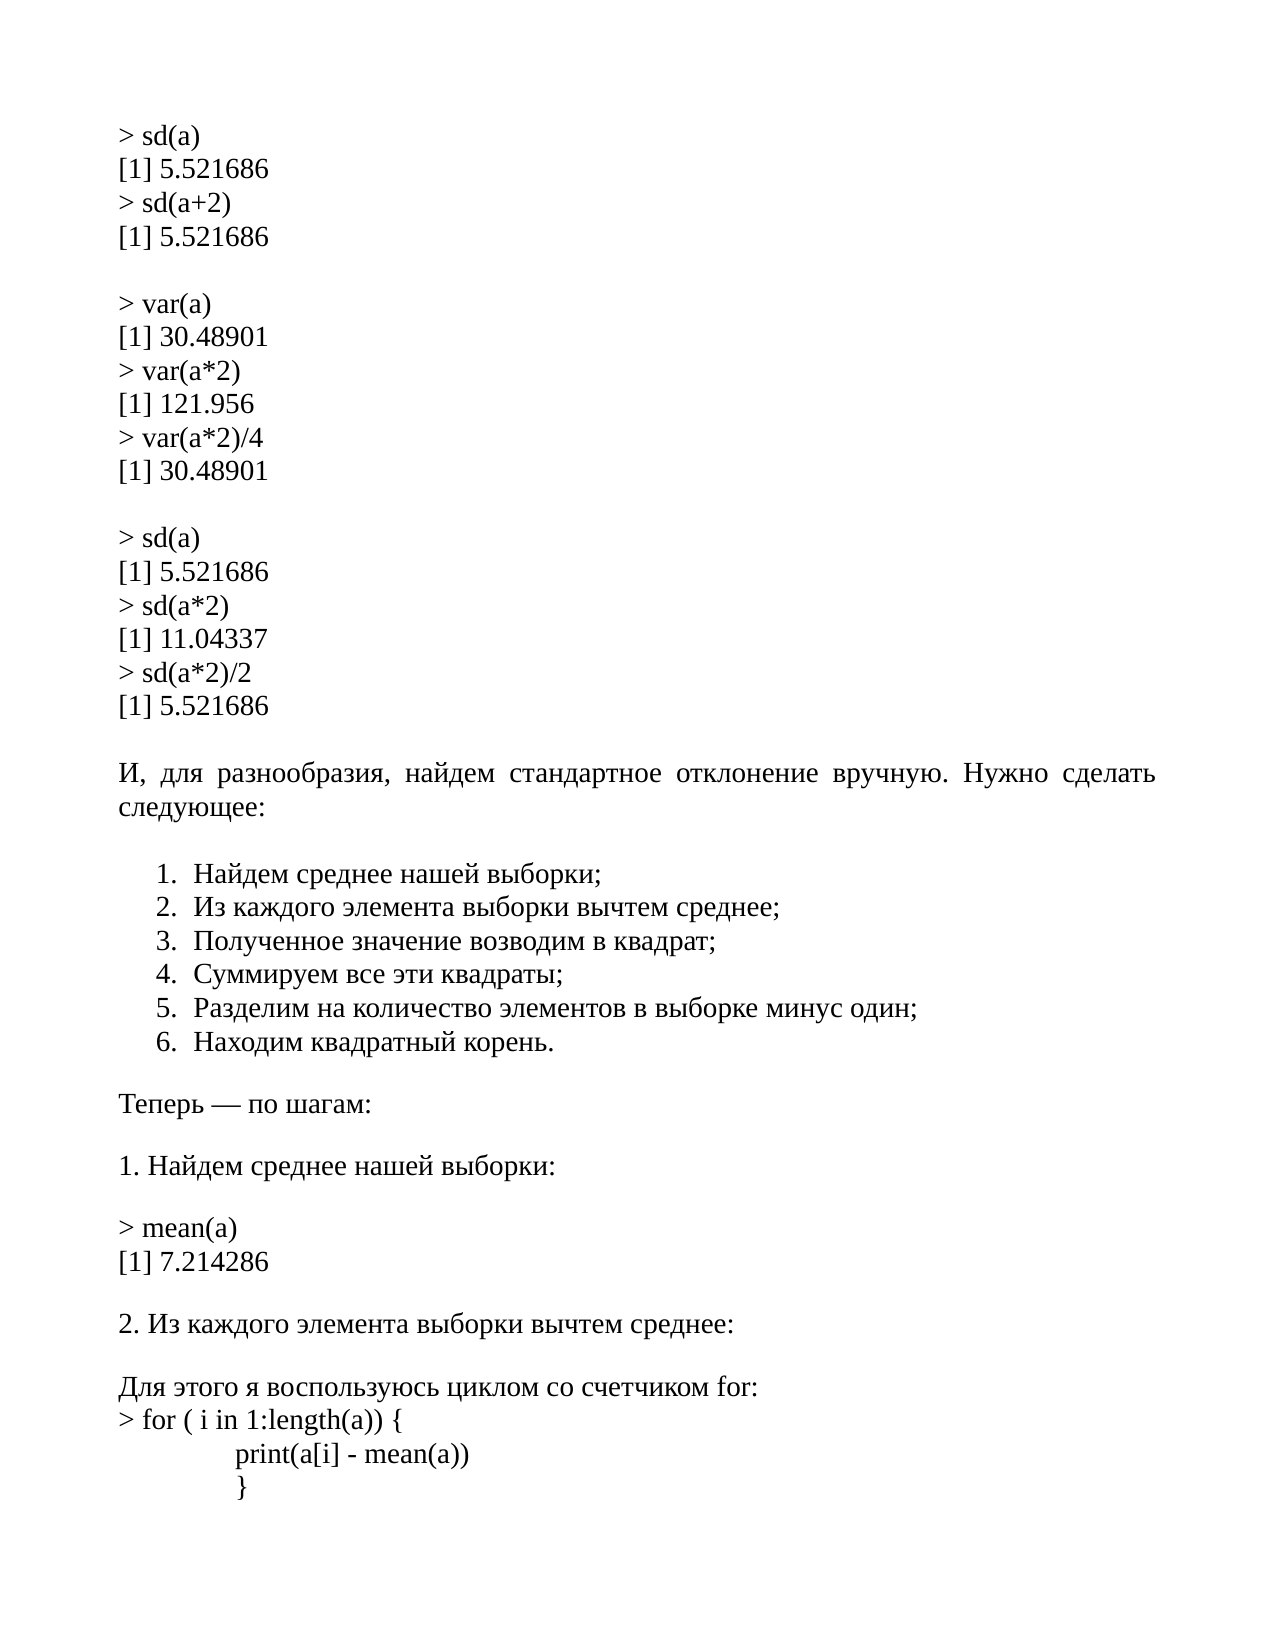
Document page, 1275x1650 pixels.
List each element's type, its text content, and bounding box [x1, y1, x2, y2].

text > var(a*2) [118, 353, 1157, 386]
text [1] 5.521686 [118, 688, 1157, 722]
text } [118, 1469, 1157, 1503]
text 1. Найдем среднее нашей выборки: [118, 1148, 1157, 1182]
text > var(a) [118, 286, 1157, 319]
text > mean(a) [118, 1211, 1157, 1244]
text print(a[i] - mean(a)) [118, 1436, 1157, 1469]
text > sd(a) [118, 118, 1157, 152]
text > var(a*2)/4 [118, 420, 1157, 453]
text И, для разнообразия, найдем стандартное отклонение вручную. Нужно сделать следующее: [118, 755, 1157, 822]
text > sd(a) [118, 521, 1157, 554]
text [1] 30.48901 [118, 319, 1157, 353]
text > sd(a*2) [118, 588, 1157, 621]
text [1] 121.956 [118, 386, 1157, 420]
text Для этого я воспользуюсь циклом со счетчиком for: [118, 1369, 1157, 1402]
text [1] 7.214286 [118, 1244, 1157, 1278]
list Из каждого элемента выборки вычтем среднее; [156, 889, 1157, 923]
list Полученное значение возводим в квадрат; [156, 923, 1157, 957]
text [1] 30.48901 [118, 453, 1157, 487]
list Разделим на количество элементов в выборке минус один; [156, 990, 1157, 1024]
text 2. Из каждого элемента выборки вычтем среднее: [118, 1306, 1157, 1340]
text [1] 11.04337 [118, 621, 1157, 655]
text > sd(a+2) [118, 185, 1157, 219]
list Суммируем все эти квадраты; [156, 957, 1157, 990]
text [1] 5.521686 [118, 152, 1157, 185]
text [1] 5.521686 [118, 219, 1157, 252]
text > for ( i in 1:length(a)) { [118, 1402, 1157, 1436]
list Находим квадратный корень. [156, 1024, 1157, 1057]
text > sd(a*2)/2 [118, 655, 1157, 688]
list Найдем среднее нашей выборки; [156, 856, 1157, 889]
text [1] 5.521686 [118, 554, 1157, 588]
text Теперь — по шагам: [118, 1086, 1157, 1119]
